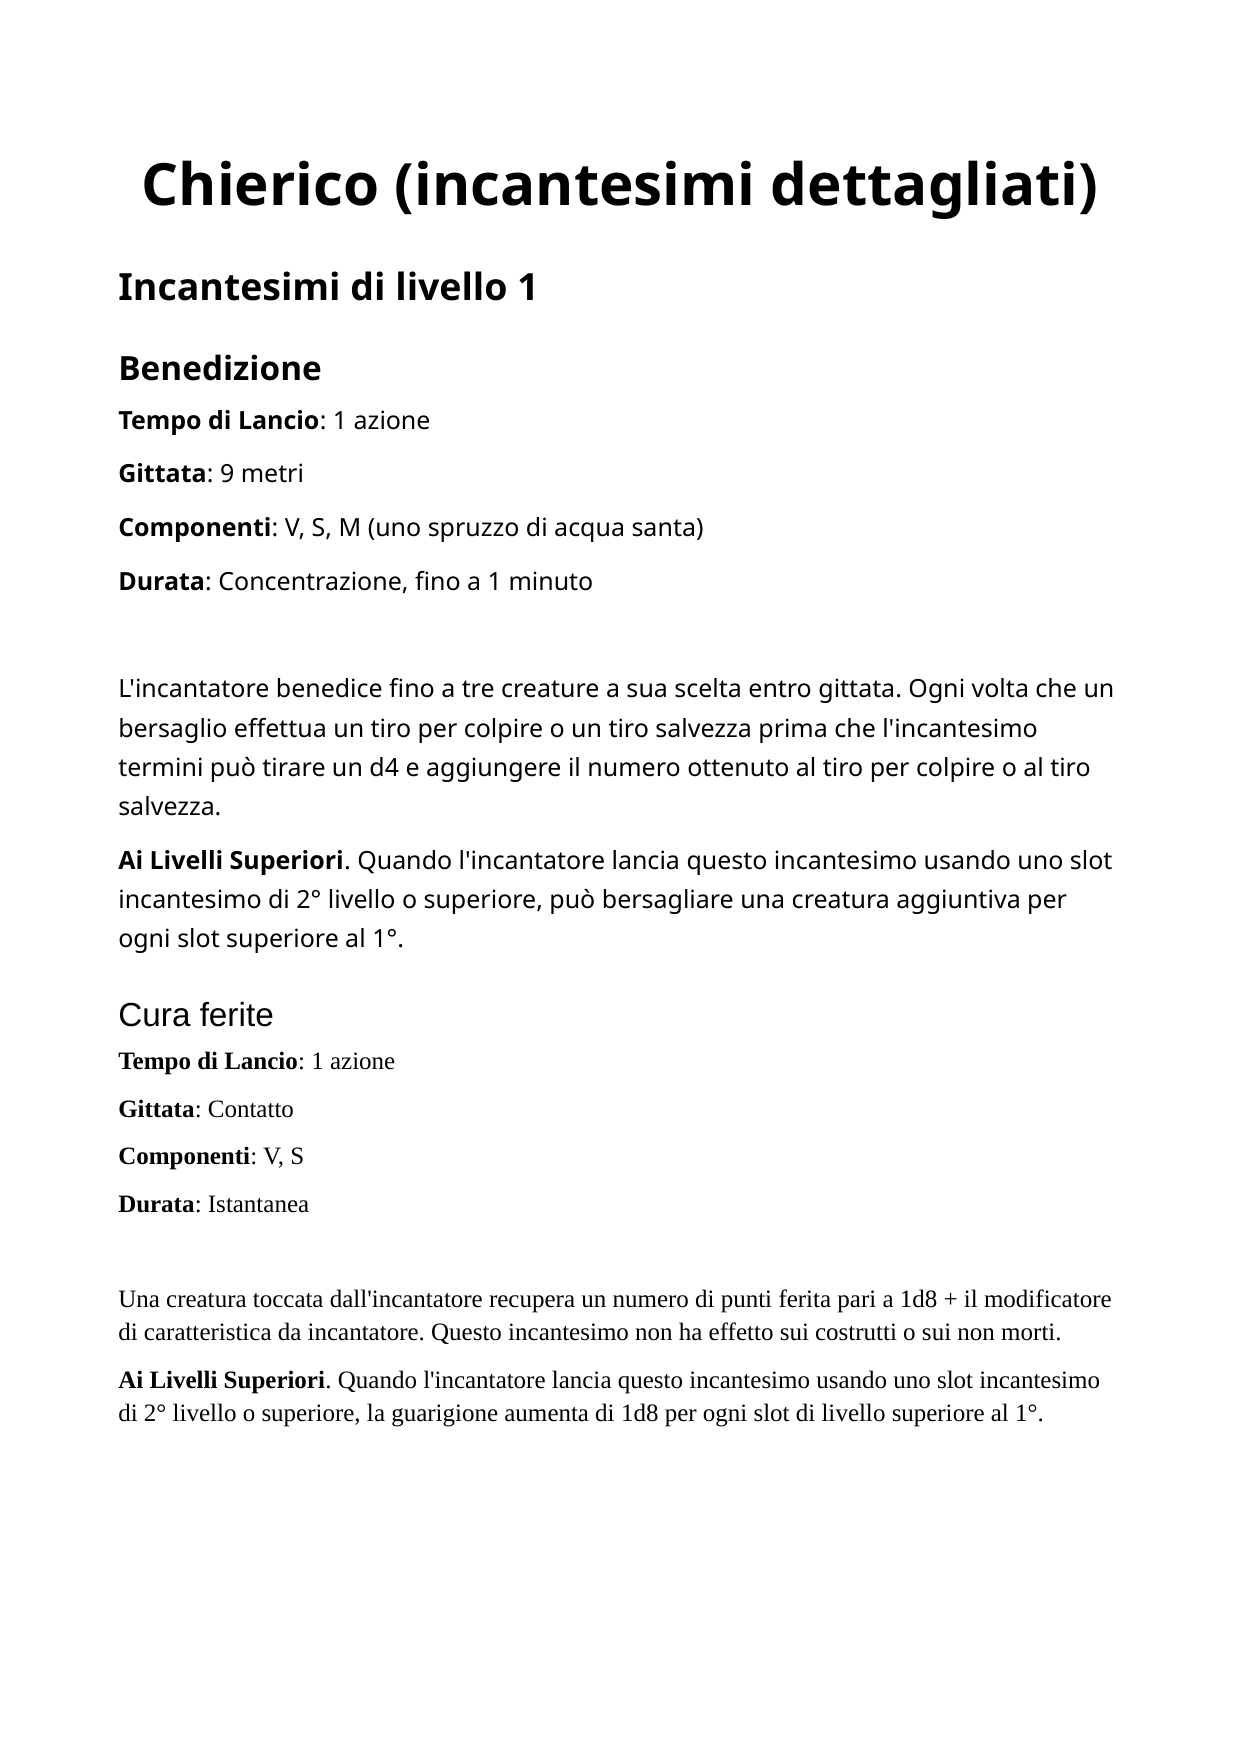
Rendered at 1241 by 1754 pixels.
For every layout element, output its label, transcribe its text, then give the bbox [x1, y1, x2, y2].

text Tempo di Lancio: 1 azione [118, 1046, 1122, 1075]
text Durata: Concentrazione, fino a 1 minuto [118, 564, 1122, 598]
text Gittata: Contatto [118, 1094, 1122, 1123]
text Componenti: V, S [118, 1141, 1122, 1170]
text Ai Livelli Superiori. Quando l'incantatore lancia questo incantesimo usando uno slot incantesimo di 2° livello o superiore, può bersagliare una creatura aggiuntiva per ogni slot superiore al 1°. [118, 842, 1122, 955]
text Tempo di Lancio: 1 azione [118, 402, 1122, 436]
subtitle Benedizione [118, 344, 1122, 390]
text Componenti: V, S, M (uno spruzzo di acqua santa) [118, 510, 1122, 544]
subtitle Incantesimi di livello 1 [118, 260, 1122, 311]
subtitle Cura ferite [118, 995, 1122, 1034]
title Chierico (incantesimi dettagliati) [118, 143, 1122, 223]
text Una creatura toccata dall'incantatore recupera un numero di punti ferita pari a 1d8 + il modificatore di caratteristica da incantatore. Questo incantesimo non ha effetto sui costrutti o sui non morti. [118, 1284, 1122, 1346]
text Durata: Istantanea [118, 1189, 1122, 1218]
text Gittata: 9 metri [118, 456, 1122, 490]
text Ai Livelli Superiori. Quando l'incantatore lancia questo incantesimo usando uno slot incantesimo di 2° livello o superiore, la guarigione aumenta di 1d8 per ogni slot di livello superiore al 1°. [118, 1365, 1122, 1427]
text L'incantatore benedice fino a tre creature a sua scelta entro gittata. Ogni volta che un bersaglio effettua un tiro per colpire o un tiro salvezza prima che l'incantesimo termini può tirare un d4 e aggiungere il numero ottenuto al tiro per colpire o al tiro salvezza. [118, 671, 1122, 823]
